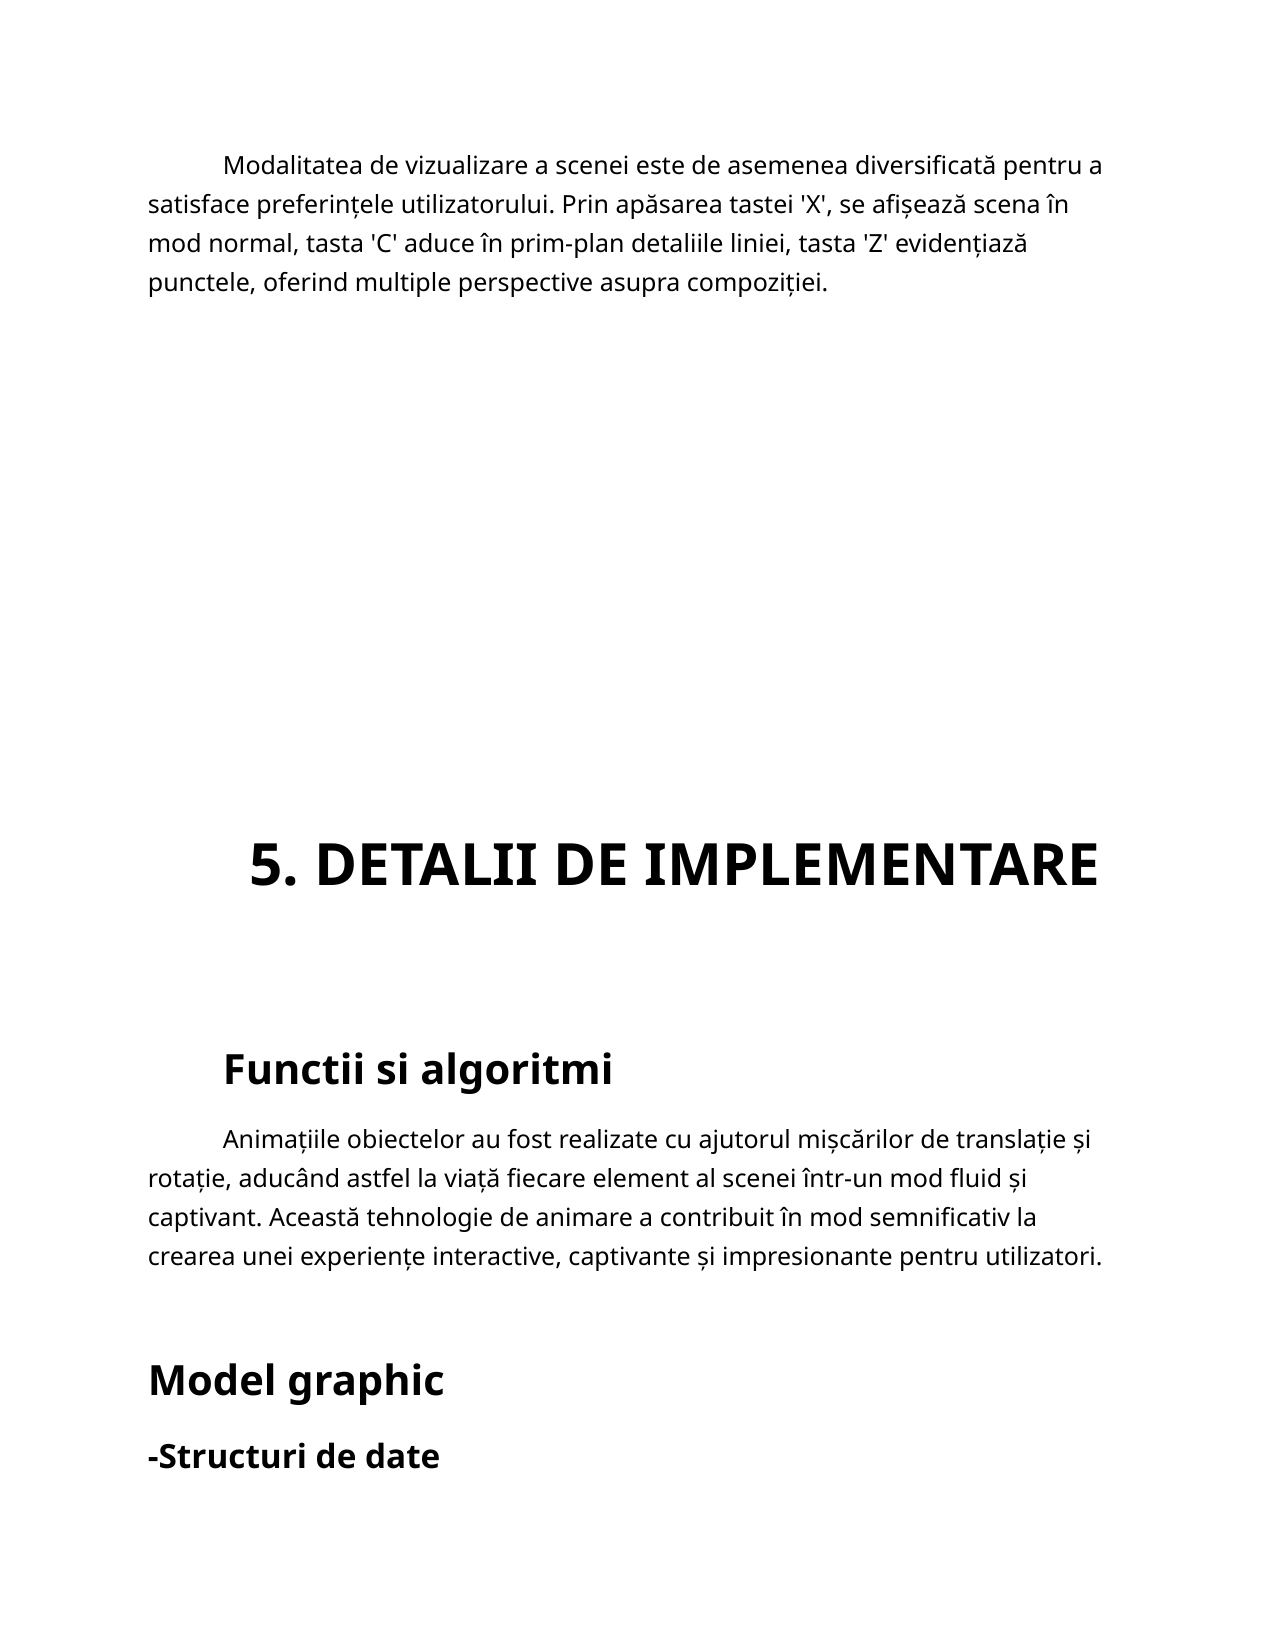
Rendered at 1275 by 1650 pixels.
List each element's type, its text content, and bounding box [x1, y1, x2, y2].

text Functii si algoritmi [148, 1039, 1127, 1096]
text -Structuri de date [148, 1432, 1127, 1478]
text Model graphic [148, 1351, 1127, 1407]
text 5. DETALII DE IMPLEMENTARE [148, 823, 1127, 903]
text Modalitatea de vizualizare a scenei este de asemenea diversificată pentru a satisface preferințele utilizatorului. Prin apăsarea tastei 'X', se afișează scena în mod normal, tasta 'C' aduce în prim-plan detaliile liniei, tasta 'Z' evidențiază punctele, oferind multiple perspective asupra compoziției. [148, 148, 1127, 299]
text Animațiile obiectelor au fost realizate cu ajutorul mișcărilor de translație și rotație, aducând astfel la viață fiecare element al scenei într-un mod fluid și captivant. Această tehnologie de animare a contribuit în mod semnificativ la crearea unei experiențe interactive, captivante și impresionante pentru utilizatori. [148, 1121, 1127, 1273]
